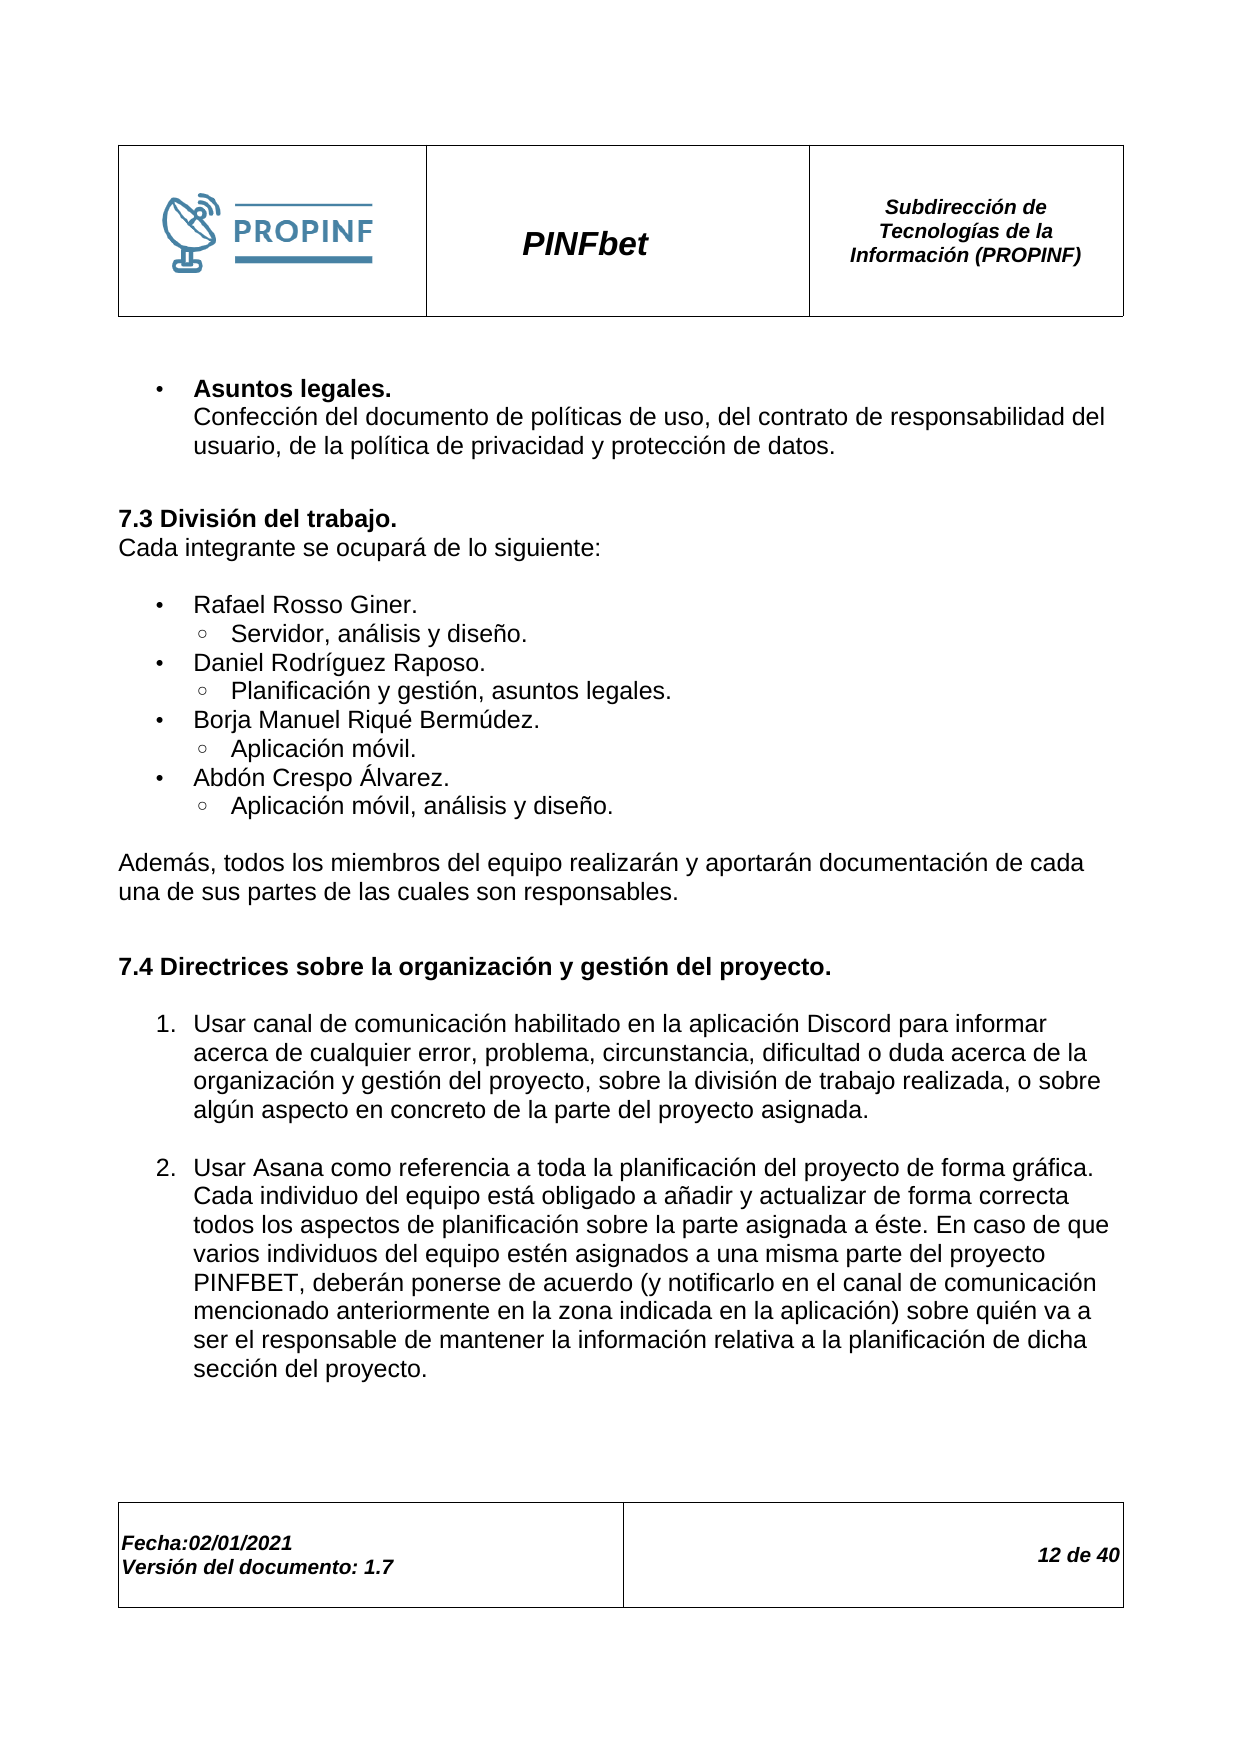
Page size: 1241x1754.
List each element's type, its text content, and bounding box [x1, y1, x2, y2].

list Aplicación móvil, análisis y diseño. [193, 791, 1122, 820]
list Borja Manuel Riqué Bermúdez. [156, 705, 1122, 734]
text 7.4 Directrices sobre la organización y gestión del proyecto. [118, 952, 1122, 981]
list Usar Asana como referencia a toda la planificación del proyecto de forma gráfica. Cada individuo del equipo está obligado a añadir y actualizar de forma correcta todos los aspectos de planificación sobre la parte asignada a éste. En caso de que varios individuos del equipo estén asignados a una misma parte del proyecto PINFBET, deberán ponerse de acuerdo (y notificarlo en el canal de comunicación mencionado anteriormente en la zona indicada en la aplicación) sobre quién va a ser el responsable de mantener la información relativa a la planificación de dicha sección del proyecto. [156, 1152, 1122, 1382]
list Servidor, análisis y diseño. [193, 619, 1122, 648]
text Cada integrante se ocupará de lo siguiente: [118, 533, 1122, 561]
list Aplicación móvil. [193, 734, 1122, 763]
picture [126, 170, 414, 301]
list Rafael Rosso Giner. [156, 590, 1122, 619]
list Asuntos legales. Confección del documento de políticas de uso, del contrato de responsabilidad del usuario, de la política de privacidad y protección de datos. [156, 374, 1122, 460]
list Daniel Rodríguez Raposo. [156, 648, 1122, 676]
list Planificación y gestión, asuntos legales. [193, 676, 1122, 705]
text 7.3 División del trabajo. [118, 504, 1122, 533]
text Además, todos los miembros del equipo realizarán y aportarán documentación de cada una de sus partes de las cuales son responsables. [118, 848, 1122, 906]
list Abdón Crespo Álvarez. [156, 763, 1122, 791]
list Usar canal de comunicación habilitado en la aplicación Discord para informar acerca de cualquier error, problema, circunstancia, dificultad o duda acerca de la organización y gestión del proyecto, sobre la división de trabajo realizada, o sobre algún aspecto en concreto de la parte del proyecto asignada. [156, 1009, 1122, 1124]
